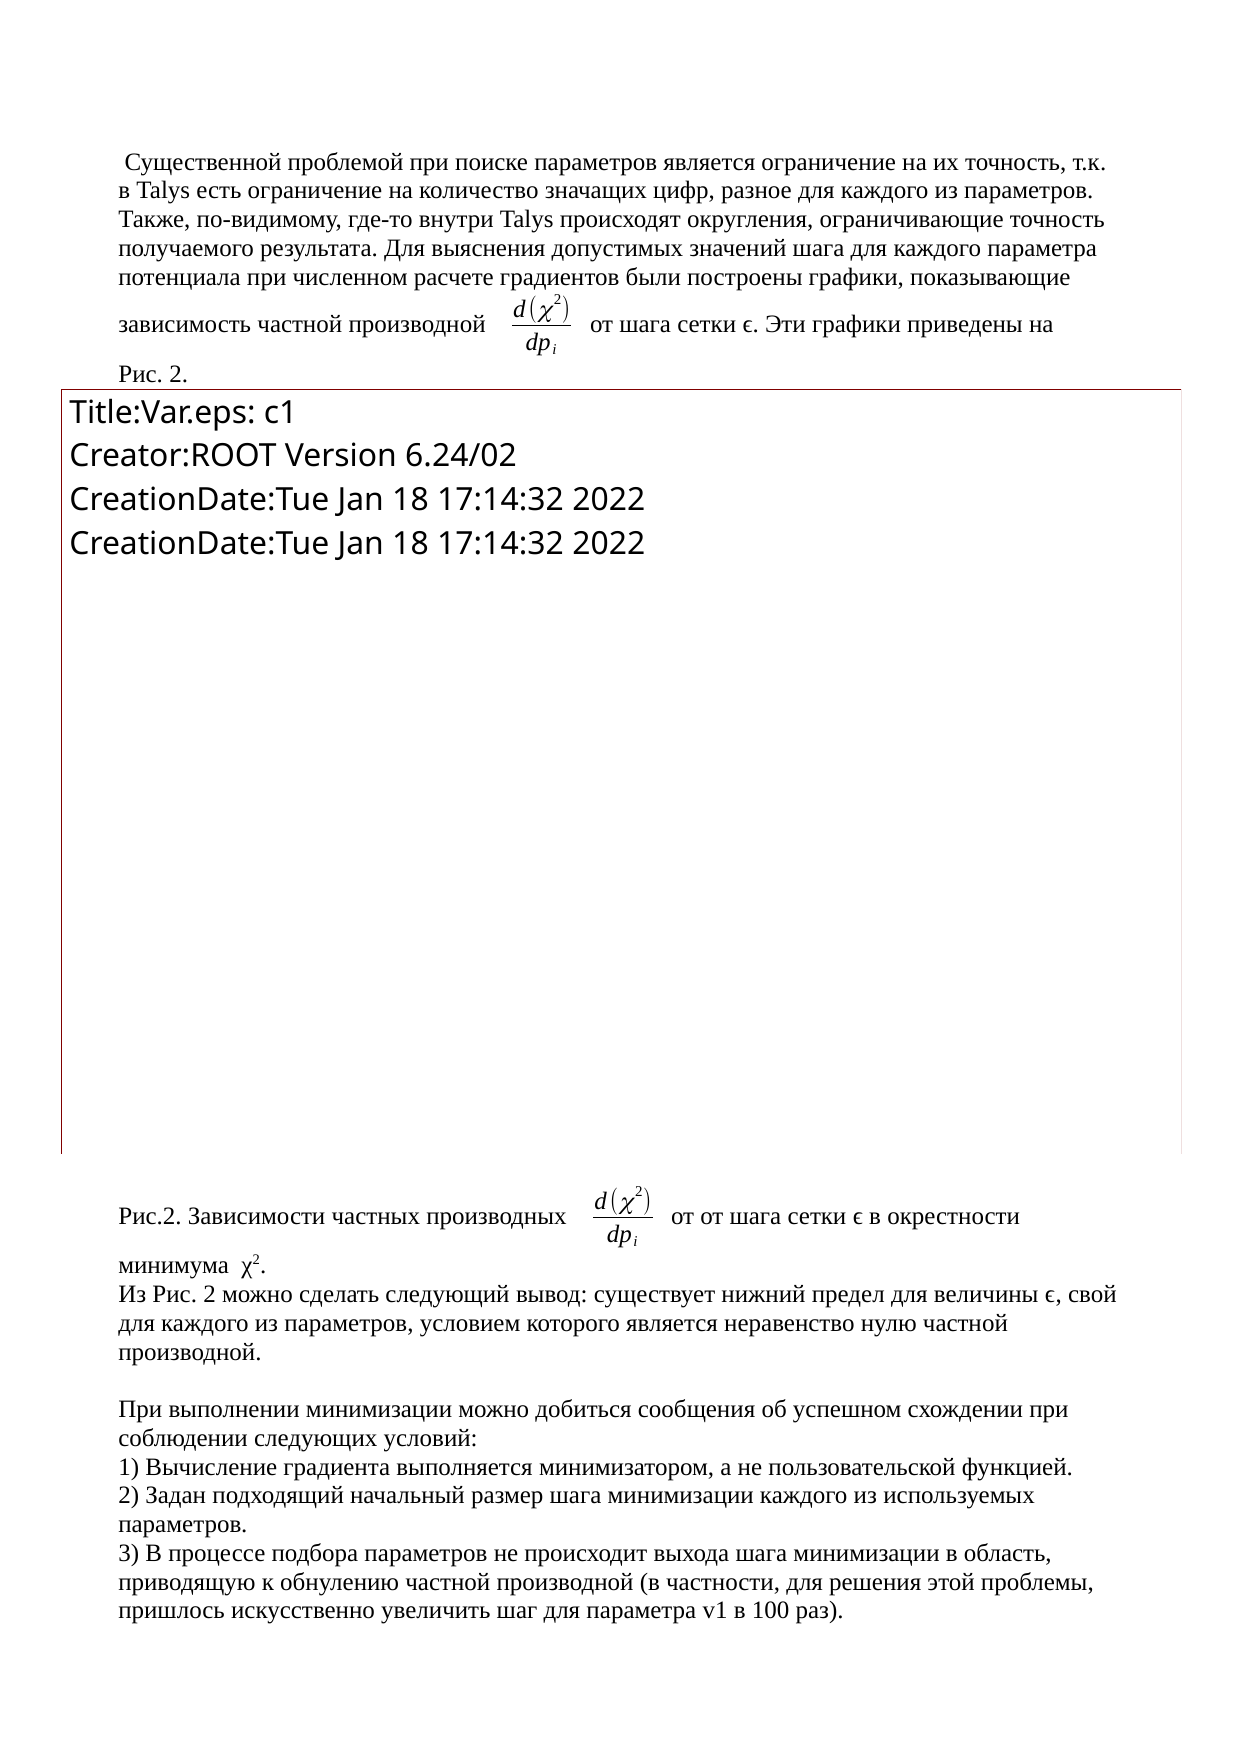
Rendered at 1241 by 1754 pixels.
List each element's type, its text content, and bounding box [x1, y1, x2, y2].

text Из Рис. 2 можно сделать следующий вывод: существует нижний предел для величины ϵ, свой для каждого из параметров, условием которого является неравенство нулю частной производной. [118, 1279, 1122, 1366]
text При выполнении минимизации можно добиться сообщения об успешном схождении при соблюдении следующих условий: [118, 1394, 1122, 1452]
text 1) Вычисление градиента выполняется минимизатором, а не пользовательской функцией. [118, 1452, 1122, 1481]
text Рис.2. Зависимости частных производных от от шага сетки ϵ в окрестности минимума χ2. [118, 1183, 1122, 1279]
text 2) Задан подходящий начальный размер шага минимизации каждого из используемых параметров. [118, 1481, 1122, 1538]
text 3) В процессе подбора параметров не происходит выхода шага минимизации в область, приводящую к обнулению частной производной (в частности, для решения этой проблемы, пришлось искусственно увеличить шаг для параметра v1 в 100 раз). [118, 1538, 1122, 1624]
text Существенной проблемой при поиске параметров является ограничение на их точность, т.к. в Talys есть ограничение на количество значащих цифр, разное для каждого из параметров. Также, по-видимому, где-то внутри Talys происходят округления, ограничивающие точность получаемого результата. Для выяснения допустимых значений шага для каждого параметра потенциала при численном расчете градиентов были построены графики, показывающие зависимость частной производной от шага сетки ϵ. Эти графики приведены на Рис. 2. [118, 147, 1122, 387]
